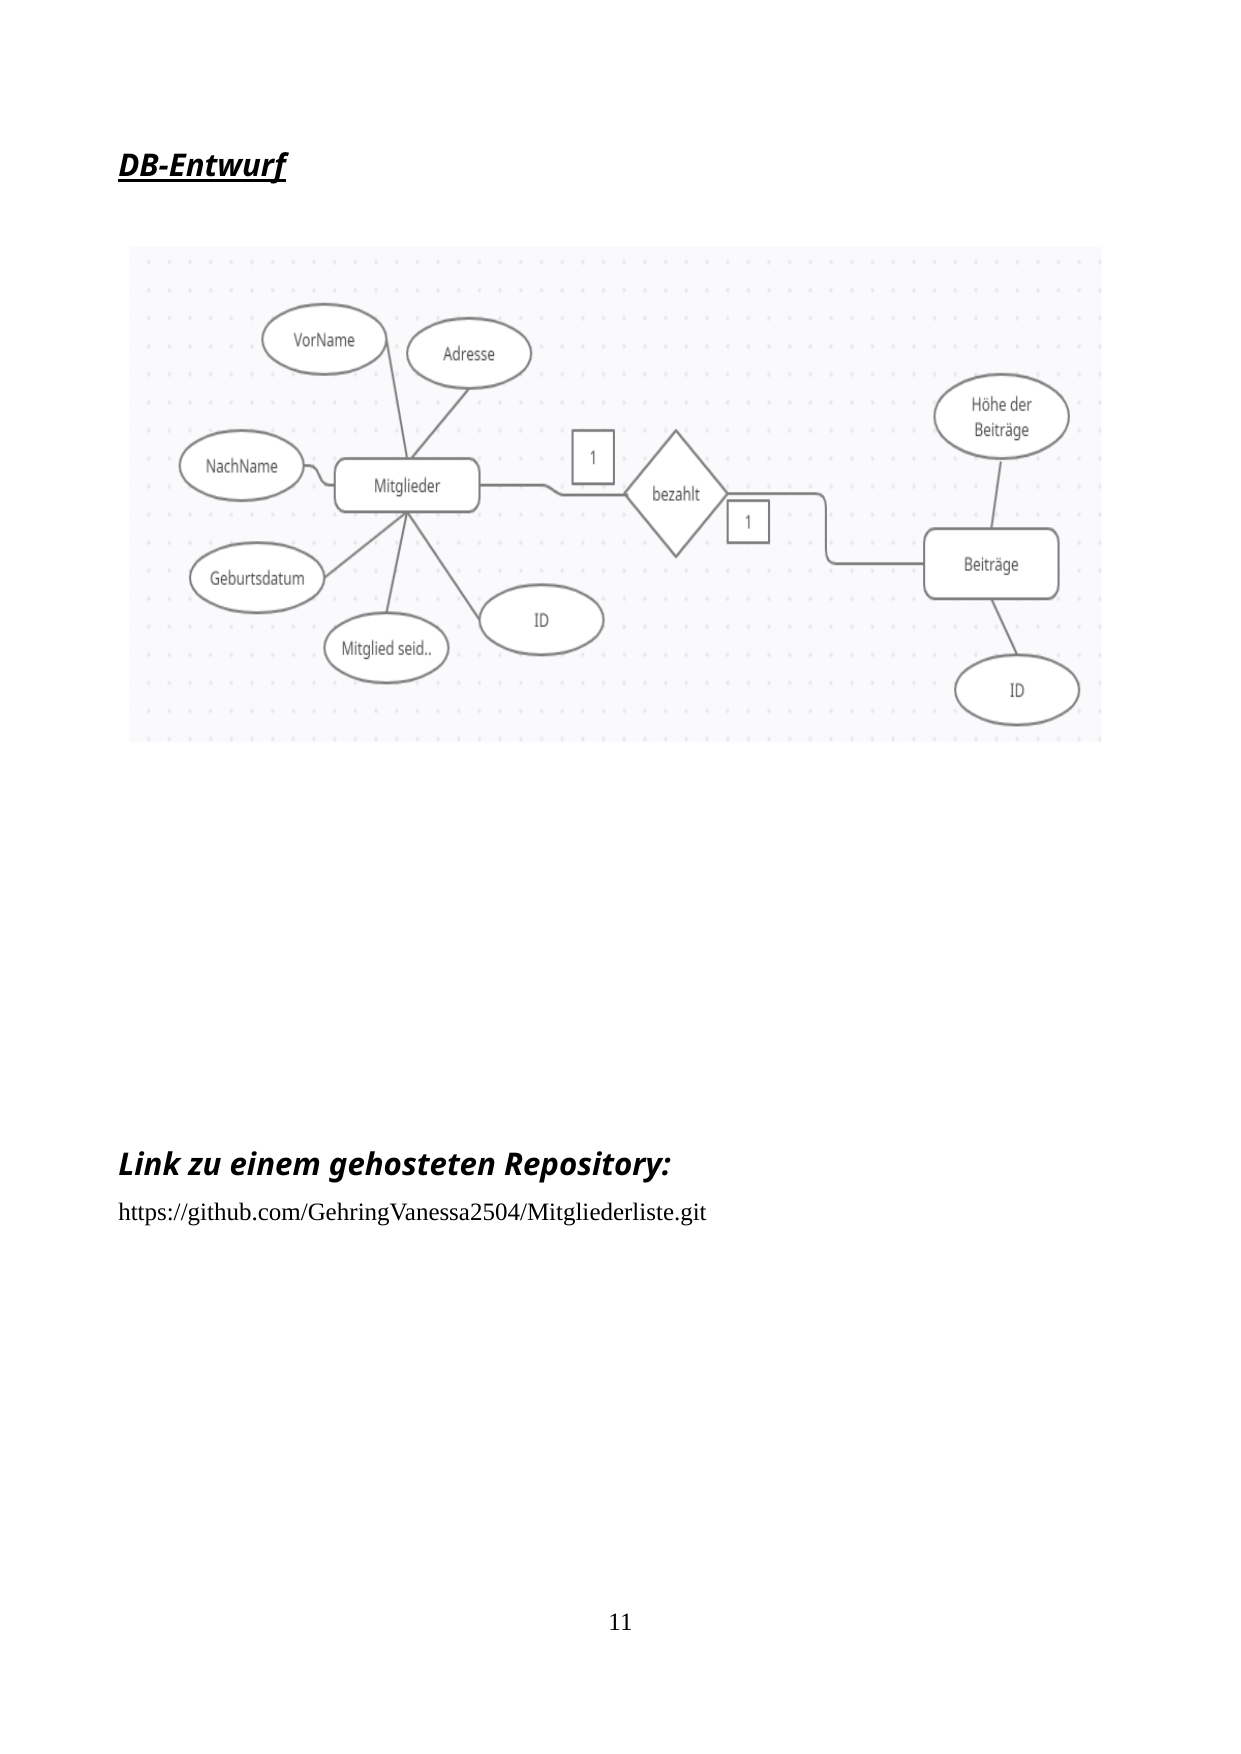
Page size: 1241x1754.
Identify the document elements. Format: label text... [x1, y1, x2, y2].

subtitle DB-Entwurf [118, 143, 1122, 186]
text https://github.com/GehringVanessa2504/Mitgliederliste.git [118, 1197, 1122, 1226]
subtitle Link zu einem gehosteten Repository: [118, 1142, 1122, 1184]
picture [129, 247, 1102, 742]
